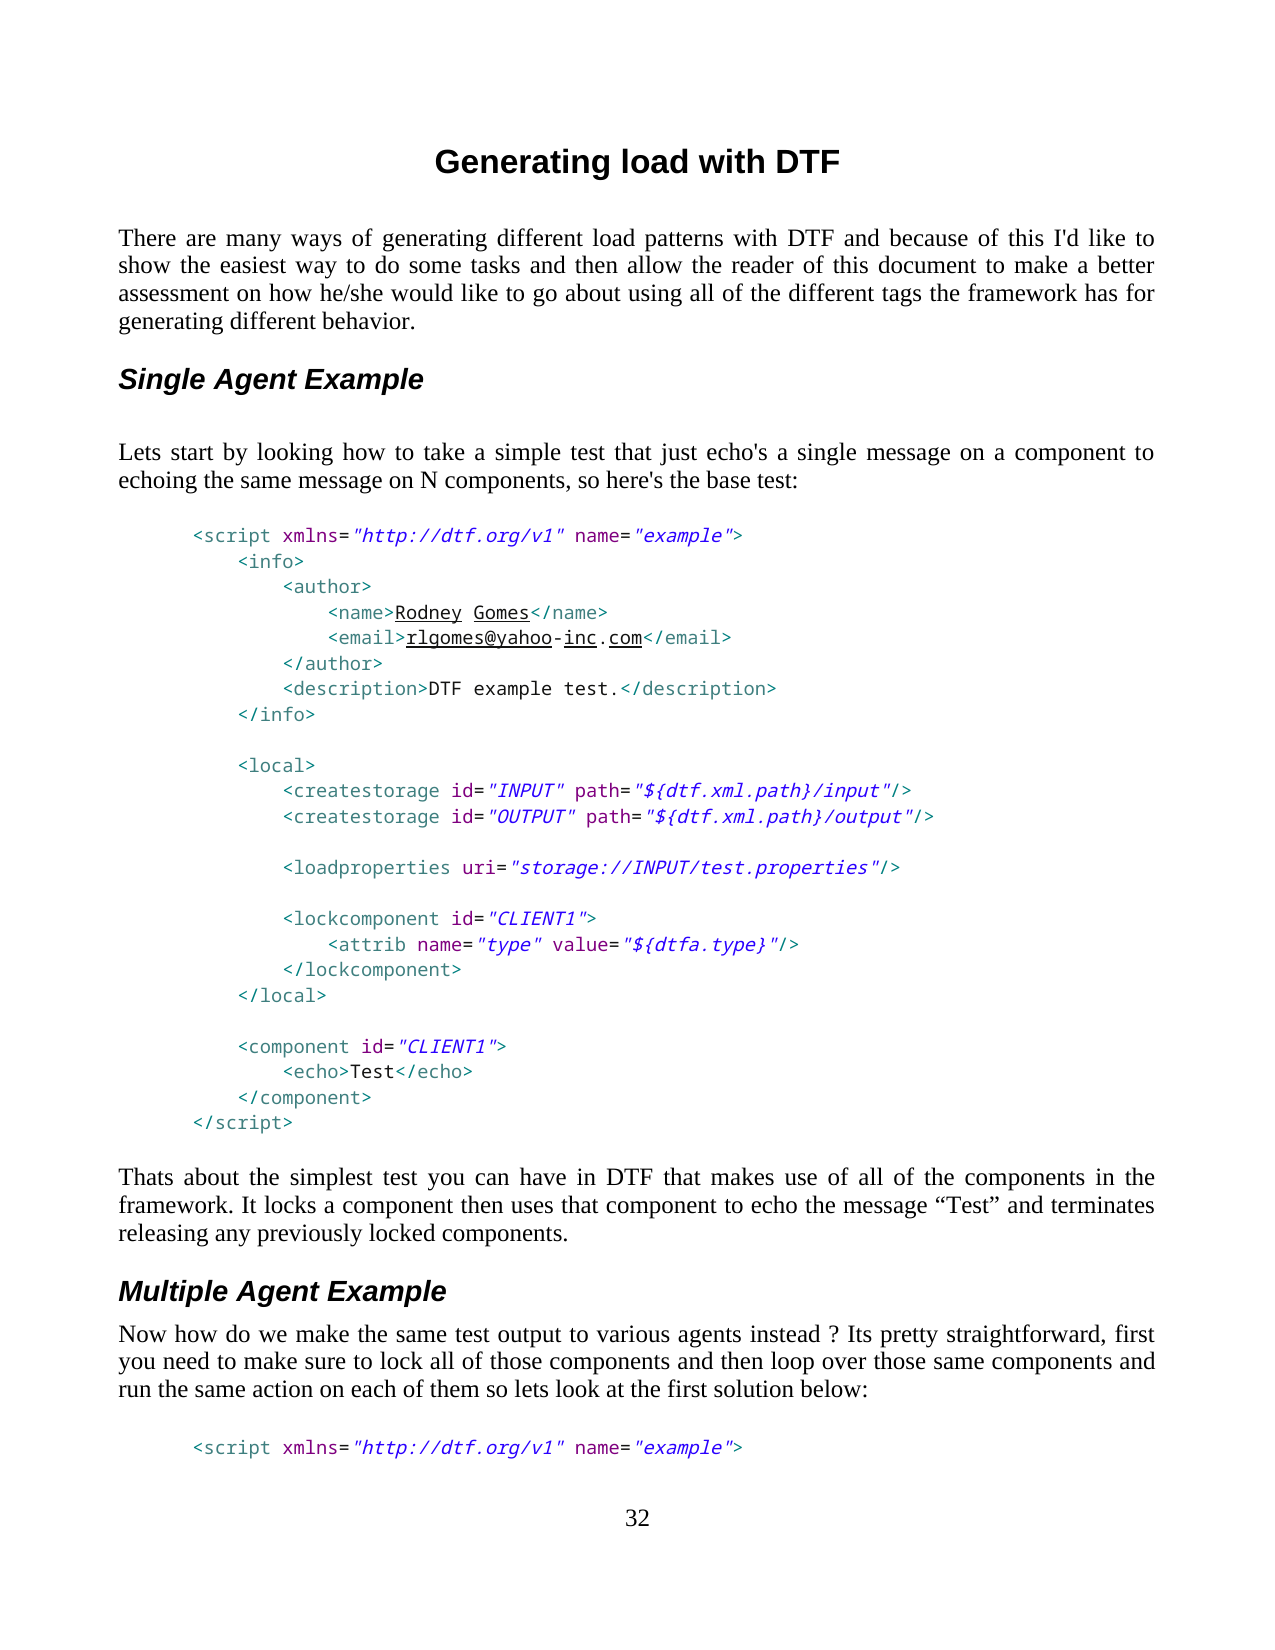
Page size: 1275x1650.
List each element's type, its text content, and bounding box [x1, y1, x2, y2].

text <script xmlns="http://dtf.org/v1" name="example"> [192, 522, 1157, 548]
text Thats about the simplest test you can have in DTF that makes use of all of the components in the framework. It locks a component then uses that component to echo the message “Test” and terminates releasing any previously locked components. [118, 1163, 1157, 1247]
text Lets start by looking how to take a simple test that just echo's a single message on a component to echoing the same message on N components, so here's the base test: [118, 438, 1157, 494]
subtitle Multiple Agent Example [118, 1274, 1157, 1307]
text </lockcomponent> [192, 956, 1157, 982]
text Now how do we make the same test output to various agents instead ? Its pretty straightforward, first you need to make sure to lock all of those components and then loop over those same components and run the same action on each of them so lets look at the first solution below: [118, 1320, 1157, 1403]
text <local> [192, 752, 1157, 778]
text <description>DTF example test.</description> [192, 676, 1157, 701]
text <author> [192, 573, 1157, 599]
subtitle Single Agent Example [118, 363, 1157, 395]
text <info> [192, 548, 1157, 573]
text <name>Rodney Gomes</name> [192, 599, 1157, 624]
text </script> [192, 1109, 1157, 1135]
text <component id="CLIENT1"> [192, 1033, 1157, 1058]
text <createstorage id="OUTPUT" path="${dtf.xml.path}/output"/> [192, 803, 1157, 829]
text <attrib name="type" value="${dtfa.type}"/> [192, 931, 1157, 956]
text <createstorage id="INPUT" path="${dtf.xml.path}/input"/> [192, 778, 1157, 803]
text <loadproperties uri="storage://INPUT/test.properties"/> [192, 854, 1157, 880]
text <lockcomponent id="CLIENT1"> [192, 905, 1157, 931]
text </info> [192, 701, 1157, 727]
text There are many ways of generating different load patterns with DTF and because of this I'd like to show the easiest way to do some tasks and then allow the reader of this document to make a better assessment on how he/she would like to go about using all of the different tags the framework has for generating different behavior. [118, 224, 1157, 335]
text <echo>Test</echo> [192, 1058, 1157, 1084]
text </component> [192, 1084, 1157, 1109]
subtitle Generating load with DTF [118, 143, 1157, 181]
text </author> [192, 650, 1157, 676]
text </local> [192, 982, 1157, 1007]
text <script xmlns="http://dtf.org/v1" name="example"> [192, 1434, 1157, 1460]
text <email>rlgomes@yahoo-inc.com</email> [192, 624, 1157, 650]
